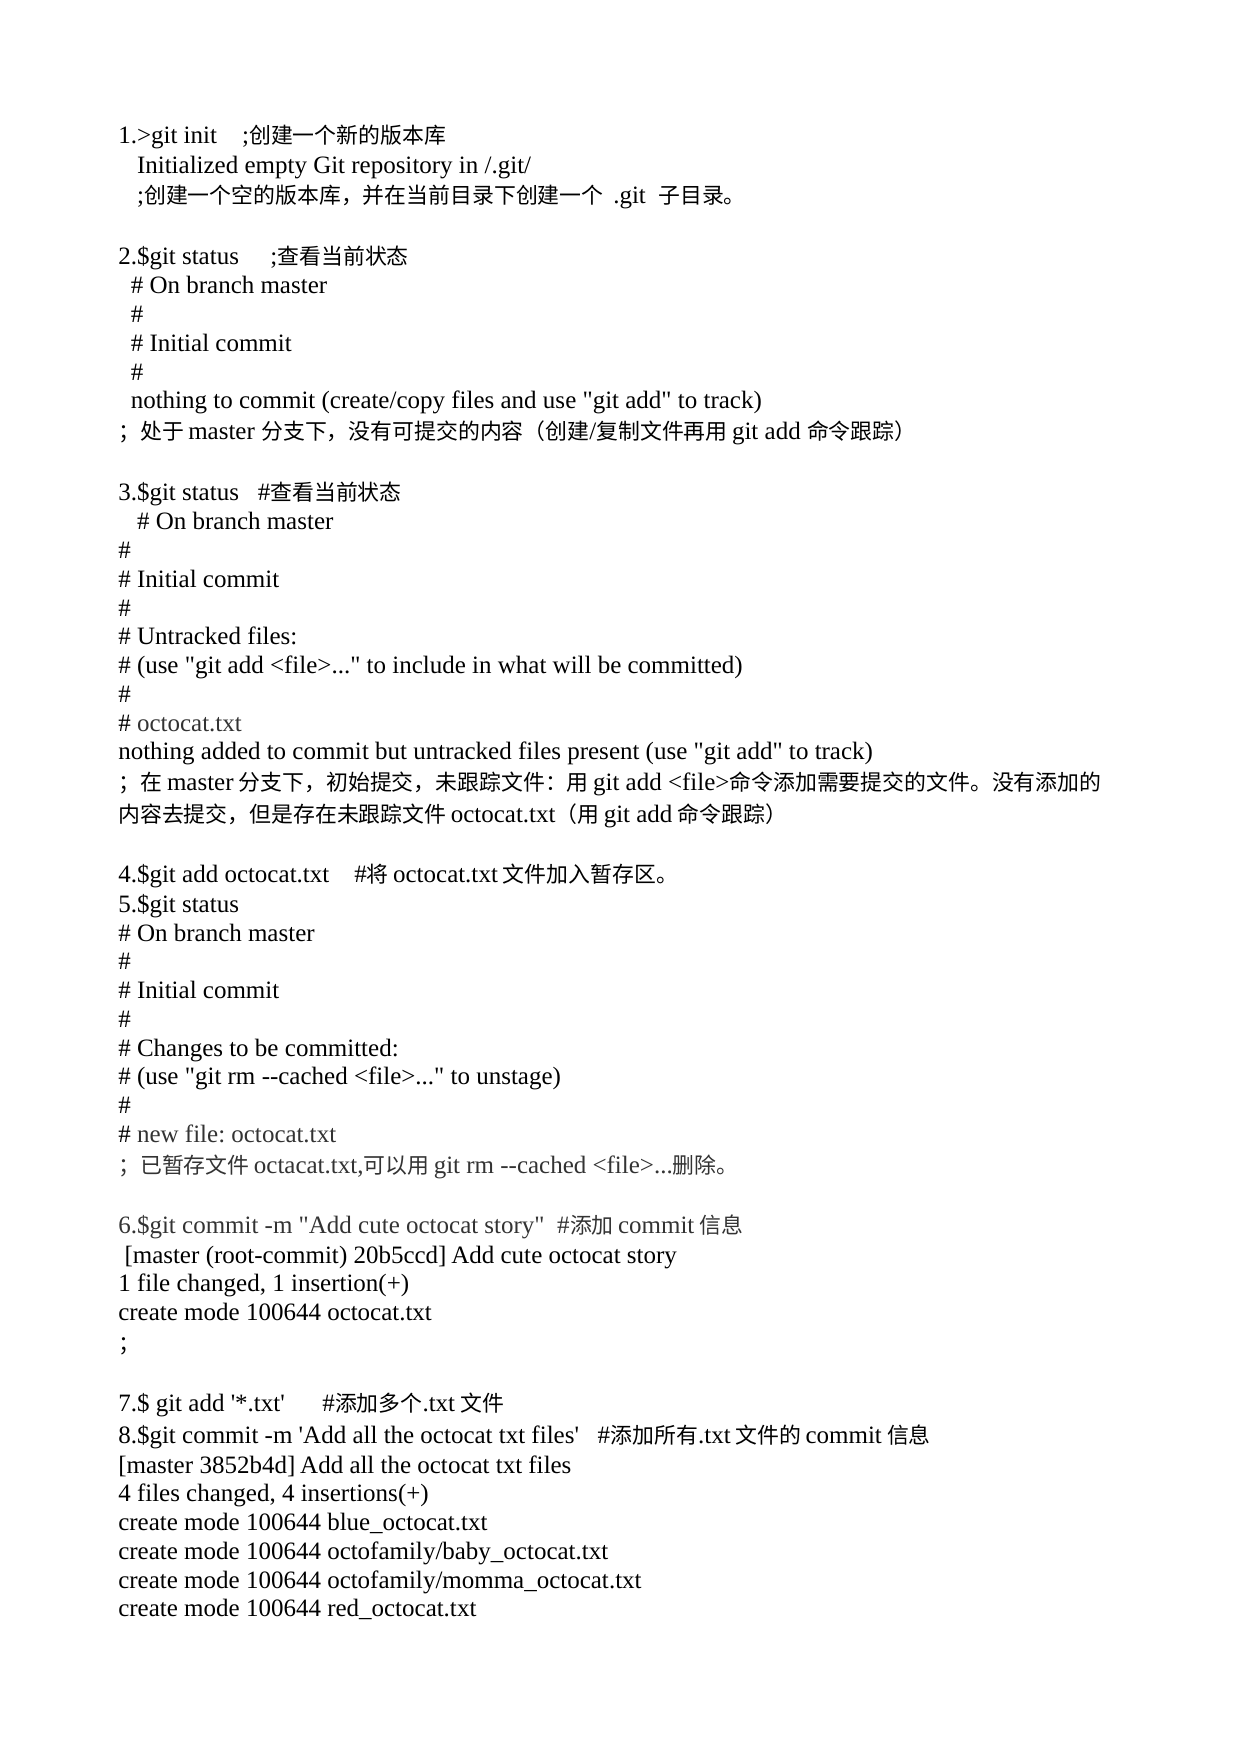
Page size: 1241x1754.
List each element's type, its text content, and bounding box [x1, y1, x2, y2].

text # On branch master # # Initial commit # # Untracked files: # (use "git add <file>..." to include in what will be committed) # # octocat.txt nothing added to commit but untracked files present (use "git add" to track) [118, 506, 1122, 765]
text [master 3852b4d] Add all the octocat txt files 4 files changed, 4 insertions(+) create mode 100644 blue_octocat.txt create mode 100644 octofamily/baby_octocat.txt create mode 100644 octofamily/momma_octocat.txt create mode 100644 red_octocat.txt [118, 1450, 1122, 1622]
text 7.$ git add '*.txt' #添加多个.txt文件 [118, 1386, 1122, 1418]
text 2.$git status ;查看当前状态 [118, 239, 1122, 271]
text 3.$git status #查看当前状态 [118, 475, 1122, 506]
text 1.>git init ;创建一个新的版本库 [118, 118, 1122, 150]
text 4.$git add octocat.txt #将octocat.txt文件加入暂存区。 [118, 857, 1122, 889]
text ；处于master 分支下，没有可提交的内容（创建/复制文件再用git add 命令跟踪） [118, 414, 1122, 446]
text ； [118, 1326, 1122, 1358]
text ;创建一个空的版本库，并在当前目录下创建一个 .git 子目录。 [118, 178, 1122, 210]
text ；已暂存文件octacat.txt,可以用git rm --cached <file>...删除。 [118, 1148, 1122, 1179]
text ；在 master分支下，初始提交，未跟踪文件：用git add <file>命令添加需要提交的文件。没有添加的内容去提交，但是存在未跟踪文件octocat.txt（用git add命令跟踪） [118, 765, 1122, 828]
text 6.$git commit -m "Add cute octocat story" #添加commit信息 [118, 1208, 1122, 1240]
text # On branch master # # Initial commit # nothing to commit (create/copy files and use "git add" to track) [118, 271, 1122, 414]
text # On branch master # # Initial commit # # Changes to be committed: # (use "git rm --cached <file>..." to unstage) # # new file: octocat.txt [118, 918, 1122, 1148]
text [master (root-commit) 20b5ccd] Add cute octocat story 1 file changed, 1 insertion(+) create mode 100644 octocat.txt [118, 1240, 1122, 1326]
text 8.$git commit -m 'Add all the octocat txt files' #添加所有.txt文件的commit信息 [118, 1418, 1122, 1450]
text 5.$git status [118, 889, 1122, 918]
text Initialized empty Git repository in /.git/ [118, 150, 1122, 178]
